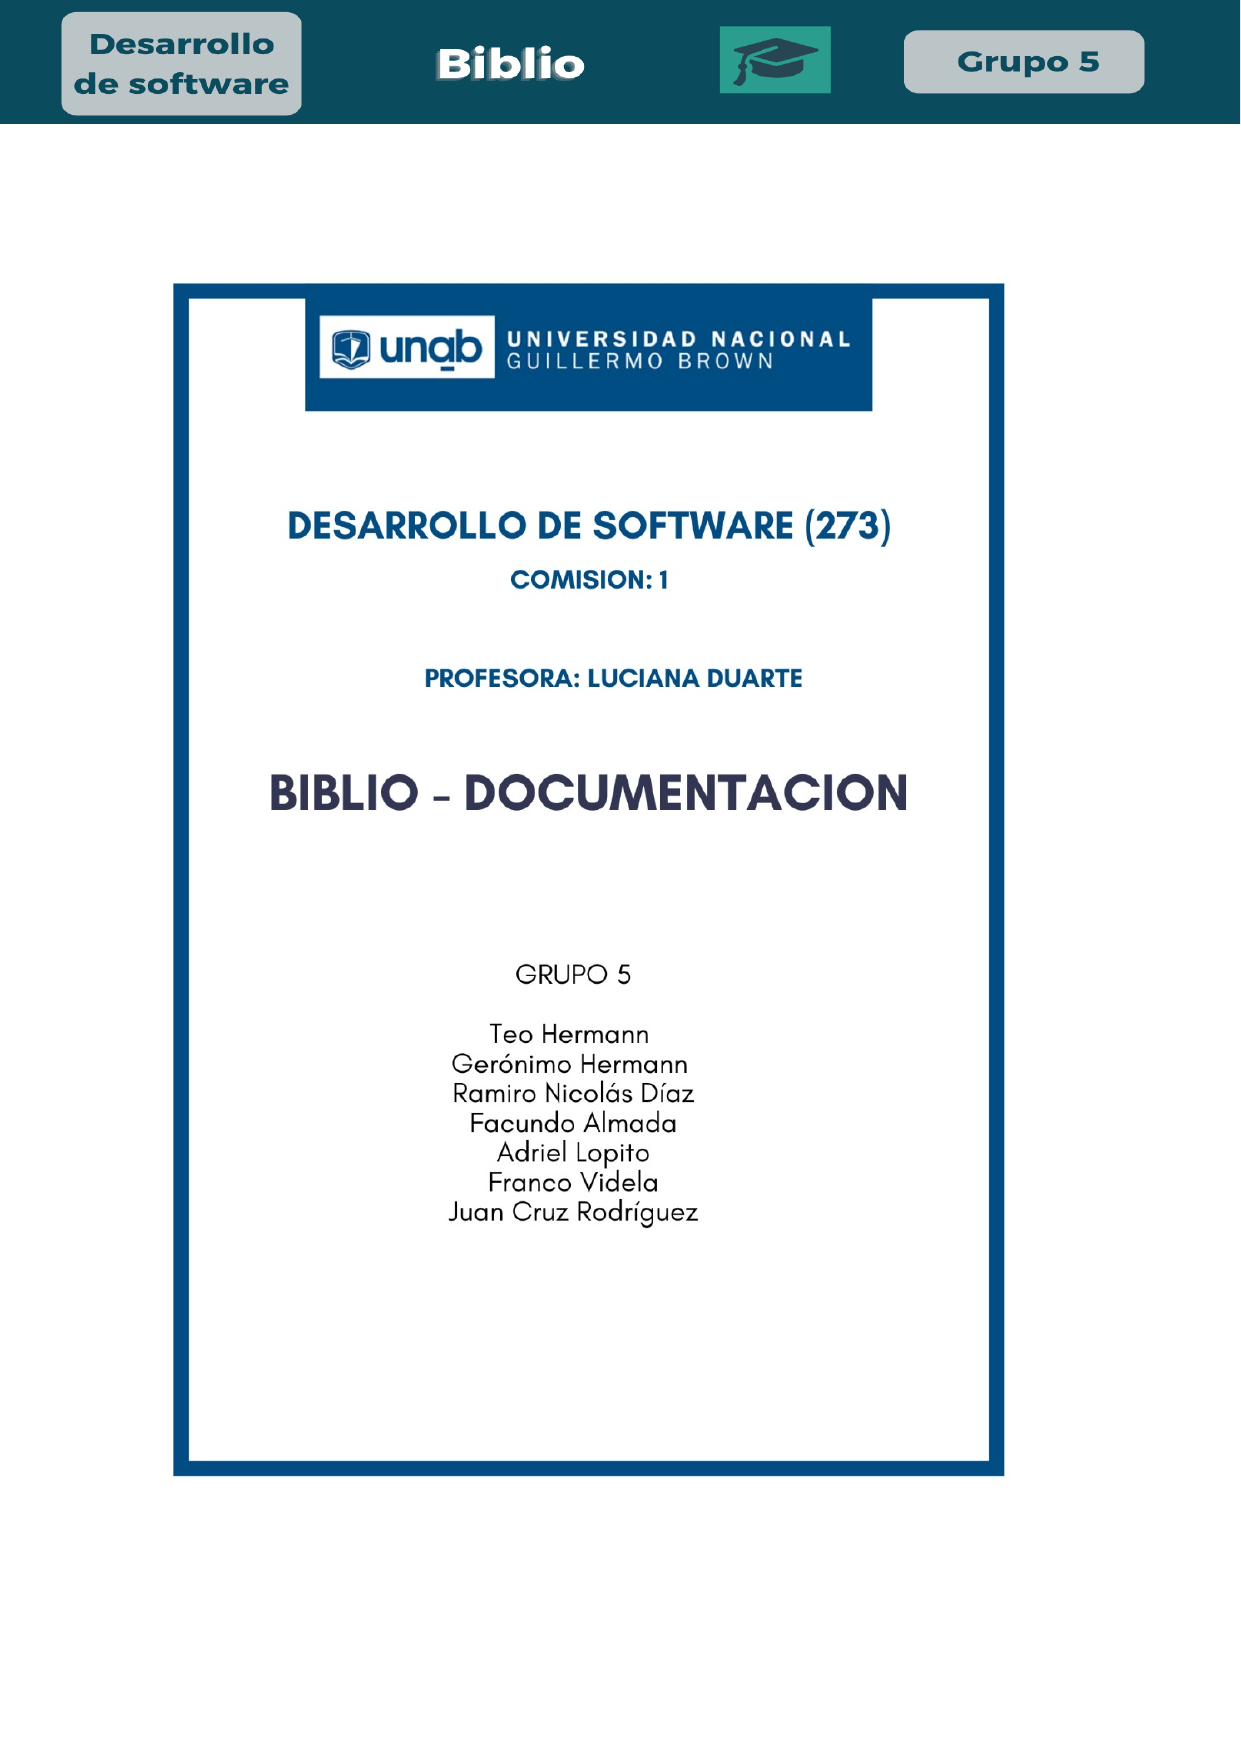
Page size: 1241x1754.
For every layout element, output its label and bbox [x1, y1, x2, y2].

picture [0, 0, 1241, 124]
picture [118, 214, 1059, 1545]
